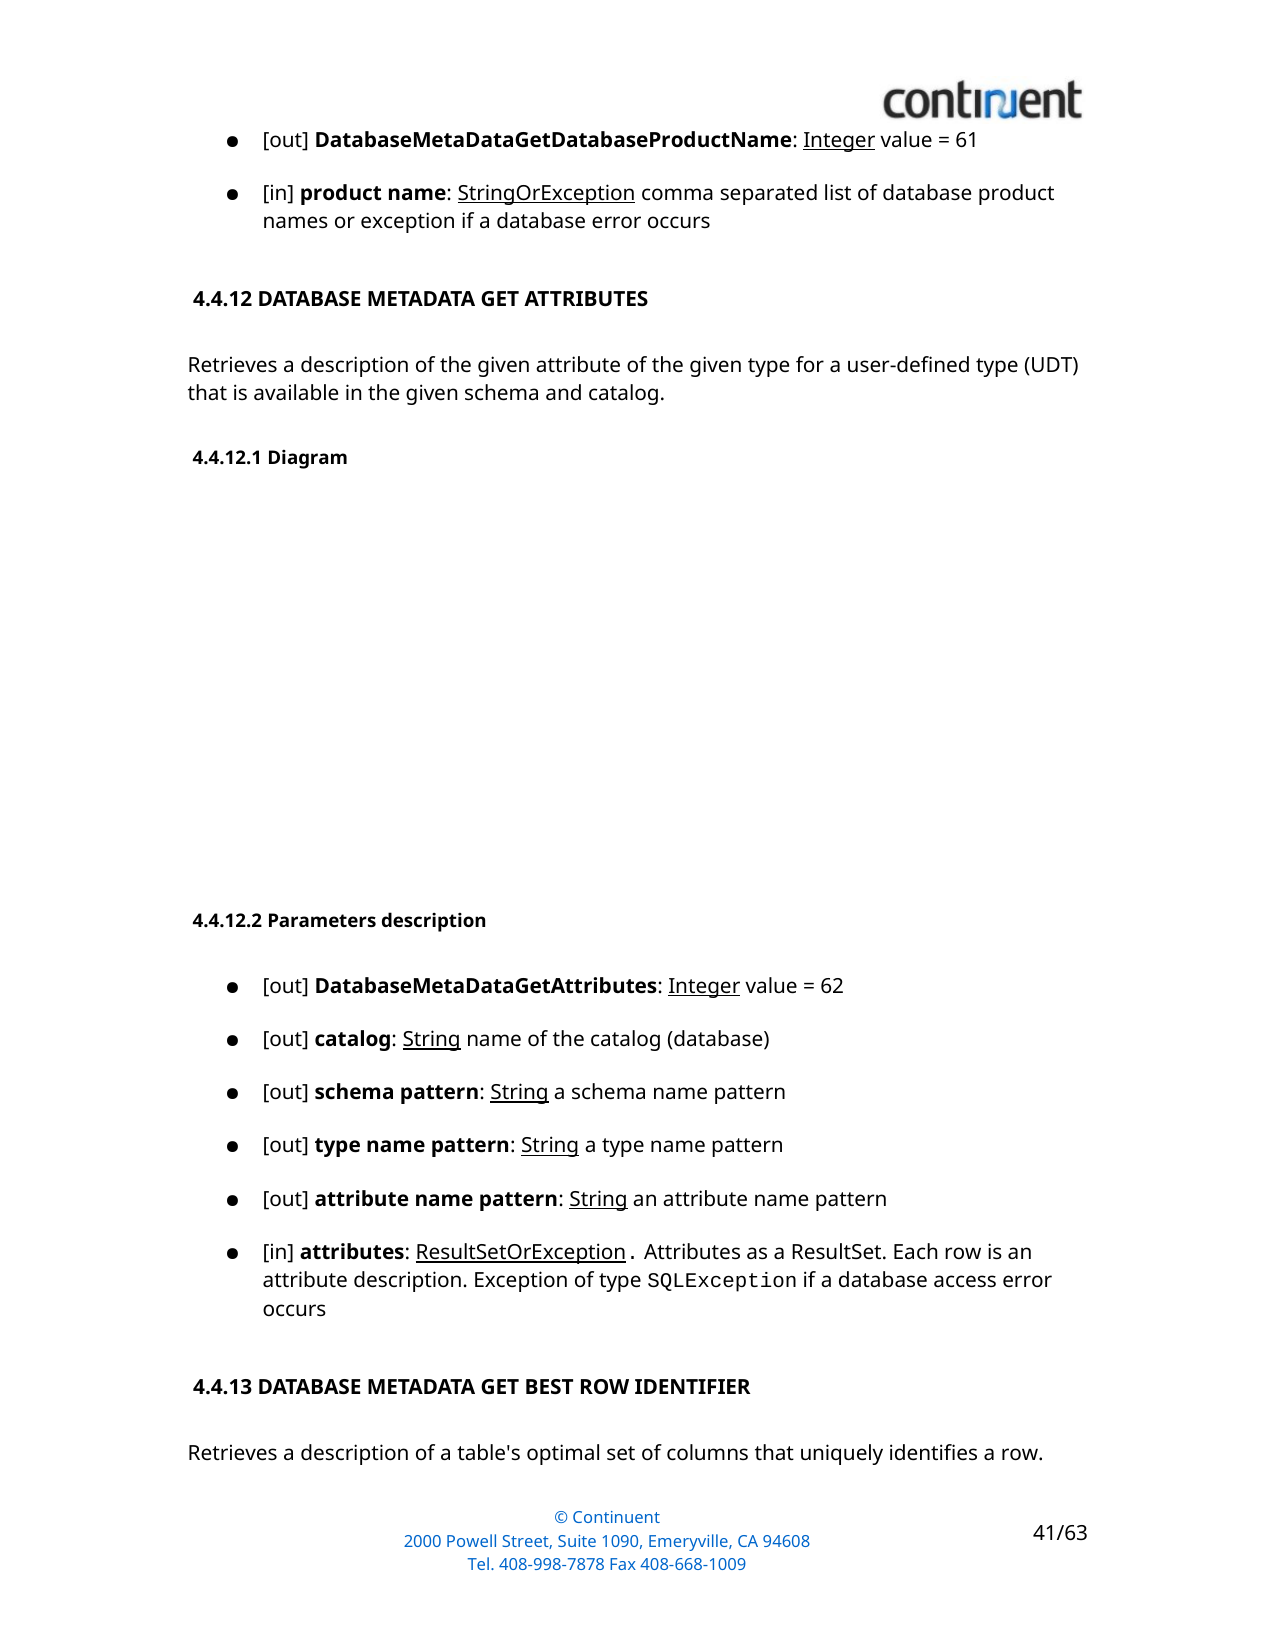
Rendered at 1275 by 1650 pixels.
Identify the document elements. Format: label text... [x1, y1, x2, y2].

list [out] schema pattern: String a schema name pattern [225, 1077, 1087, 1106]
list [out] DatabaseMetaDataGetAttributes: Integer value = 62 [225, 971, 1087, 999]
text Retrieves a description of a table's optimal set of columns that uniquely identifies a row. [187, 1438, 1087, 1466]
subtitle Database MetaData Get Attributes [187, 284, 1087, 313]
list [in] product name: StringOrException comma separated list of database product names or exception if a database error occurs [225, 178, 1087, 234]
list [out] type name pattern: String a type name pattern [225, 1131, 1087, 1159]
list [out] catalog: String name of the catalog (database) [225, 1024, 1087, 1052]
list [out] DatabaseMetaDataGetDatabaseProductName: Integer value = 61 [225, 125, 1087, 153]
text Retrieves a description of the given attribute of the given type for a user-defined type (UDT) that is available in the given schema and catalog. [187, 350, 1087, 407]
list [in] attributes: ResultSetOrException. Attributes as a ResultSet. Each row is an attribute description. Exception of type SQLException if a database access error occurs [225, 1237, 1087, 1322]
list [out] attribute name pattern: String an attribute name pattern [225, 1184, 1087, 1212]
subtitle Database MetaData Get Best Row Identifier [187, 1372, 1087, 1401]
subtitle Diagram [187, 444, 1087, 469]
picture [879, 76, 1087, 124]
subtitle Parameters description [187, 908, 1087, 933]
